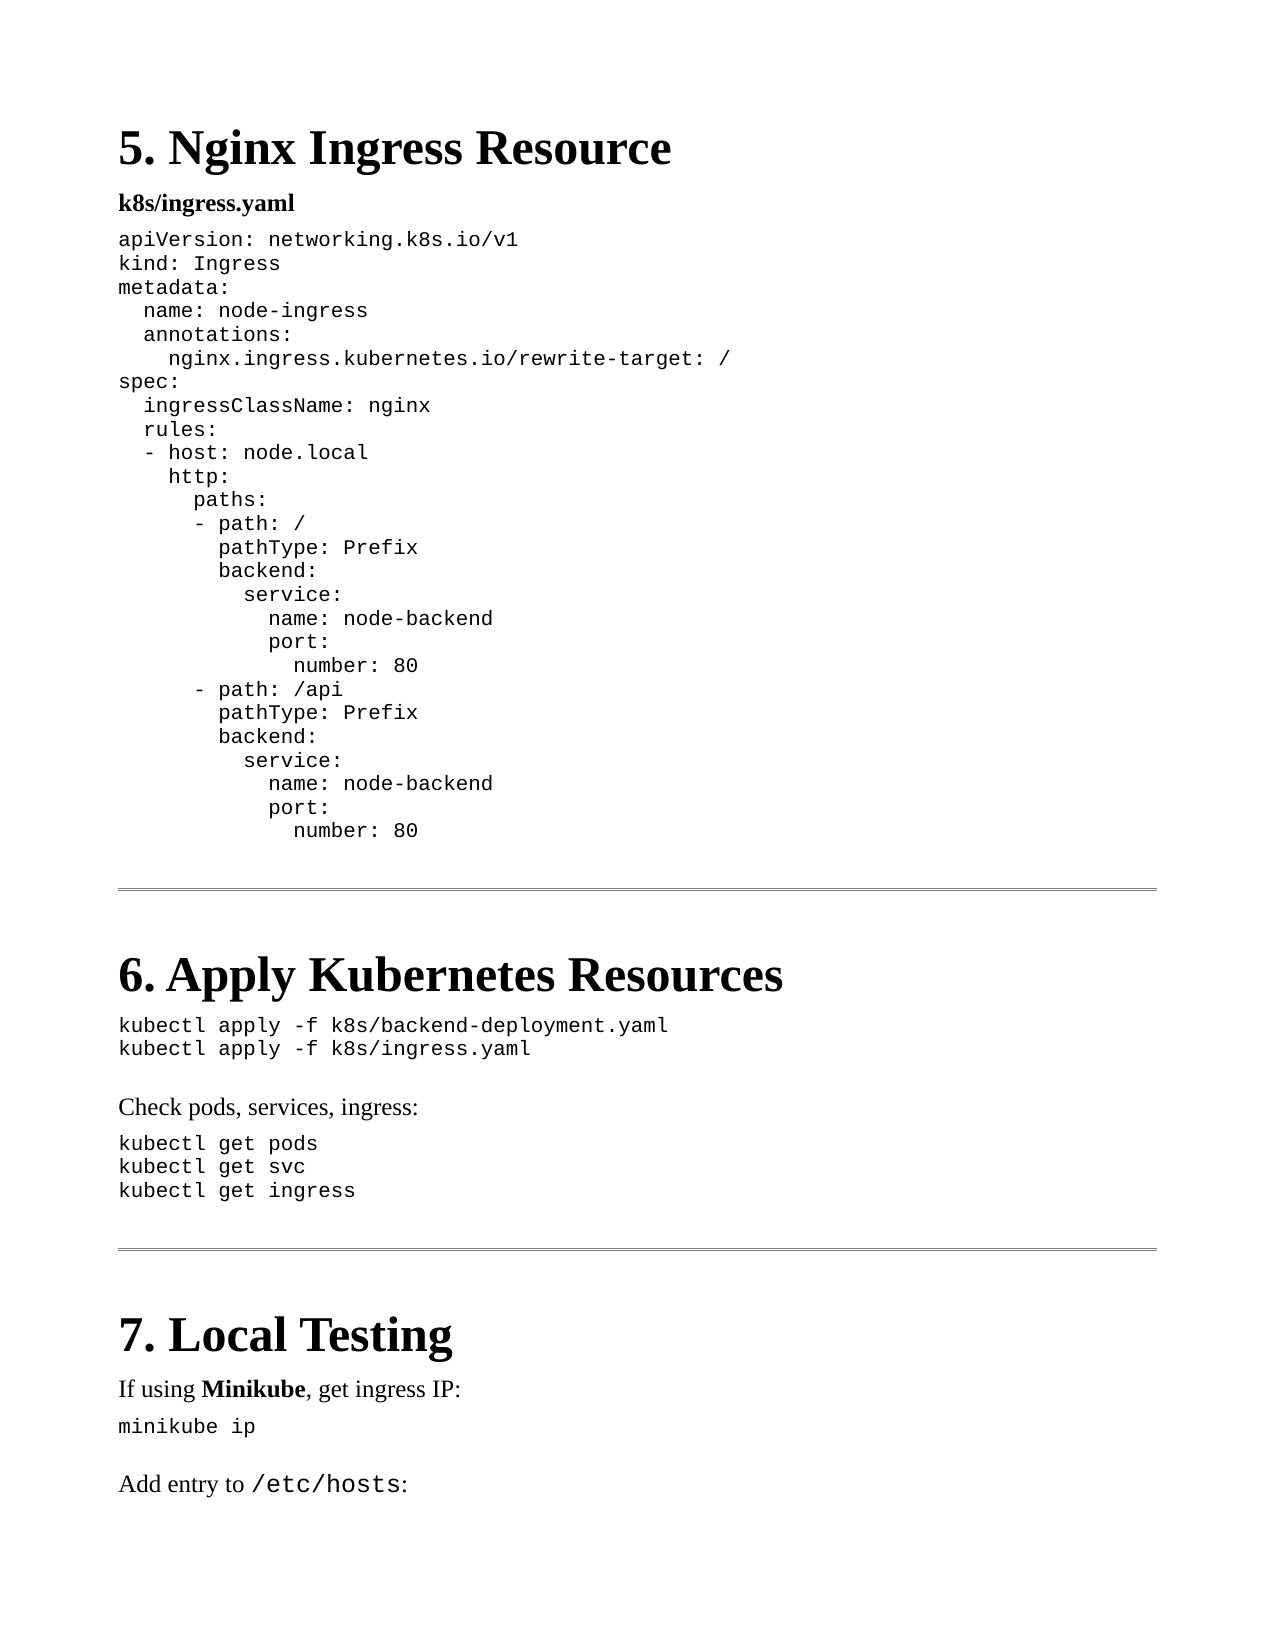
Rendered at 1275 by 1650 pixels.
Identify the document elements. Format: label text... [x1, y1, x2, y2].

text backend: [118, 560, 1157, 584]
text annotations: [118, 324, 1157, 348]
text minikube ip [118, 1416, 1157, 1439]
text pathType: Prefix [118, 537, 1157, 560]
text pathType: Prefix [118, 702, 1157, 726]
text number: 80 [118, 821, 1157, 844]
text kubectl apply -f k8s/ingress.yaml [118, 1038, 1157, 1062]
text nginx.ingress.kubernetes.io/rewrite-target: / [118, 348, 1157, 371]
text service: [118, 584, 1157, 608]
text kubectl get ingress [118, 1180, 1157, 1204]
text port: [118, 797, 1157, 821]
text Add entry to /etc/hosts: [118, 1469, 1157, 1499]
text port: [118, 631, 1157, 655]
text backend: [118, 726, 1157, 749]
text name: node-backend [118, 773, 1157, 797]
text - path: /api [118, 679, 1157, 702]
text Check pods, services, ingress: [118, 1092, 1157, 1120]
text ingressClassName: nginx [118, 395, 1157, 418]
text name: node-ingress [118, 300, 1157, 324]
text kubectl get pods [118, 1133, 1157, 1156]
text rules: [118, 418, 1157, 442]
text spec: [118, 371, 1157, 395]
text k8s/ingress.yaml [118, 188, 1157, 217]
text paths: [118, 489, 1157, 513]
text number: 80 [118, 655, 1157, 679]
text name: node-backend [118, 608, 1157, 631]
subtitle 7. Local Testing [118, 1304, 1157, 1362]
text metadata: [118, 277, 1157, 300]
text http: [118, 466, 1157, 489]
text kind: Ingress [118, 253, 1157, 277]
text kubectl apply -f k8s/backend-deployment.yaml [118, 1015, 1157, 1038]
text - host: node.local [118, 442, 1157, 466]
text - path: / [118, 513, 1157, 537]
text apiVersion: networking.k8s.io/v1 [118, 229, 1157, 253]
subtitle 6. Apply Kubernetes Resources [118, 945, 1157, 1002]
text service: [118, 749, 1157, 773]
text If using Minikube, get ingress IP: [118, 1374, 1157, 1403]
subtitle 5. Nginx Ingress Resource [118, 118, 1157, 176]
text kubectl get svc [118, 1156, 1157, 1180]
